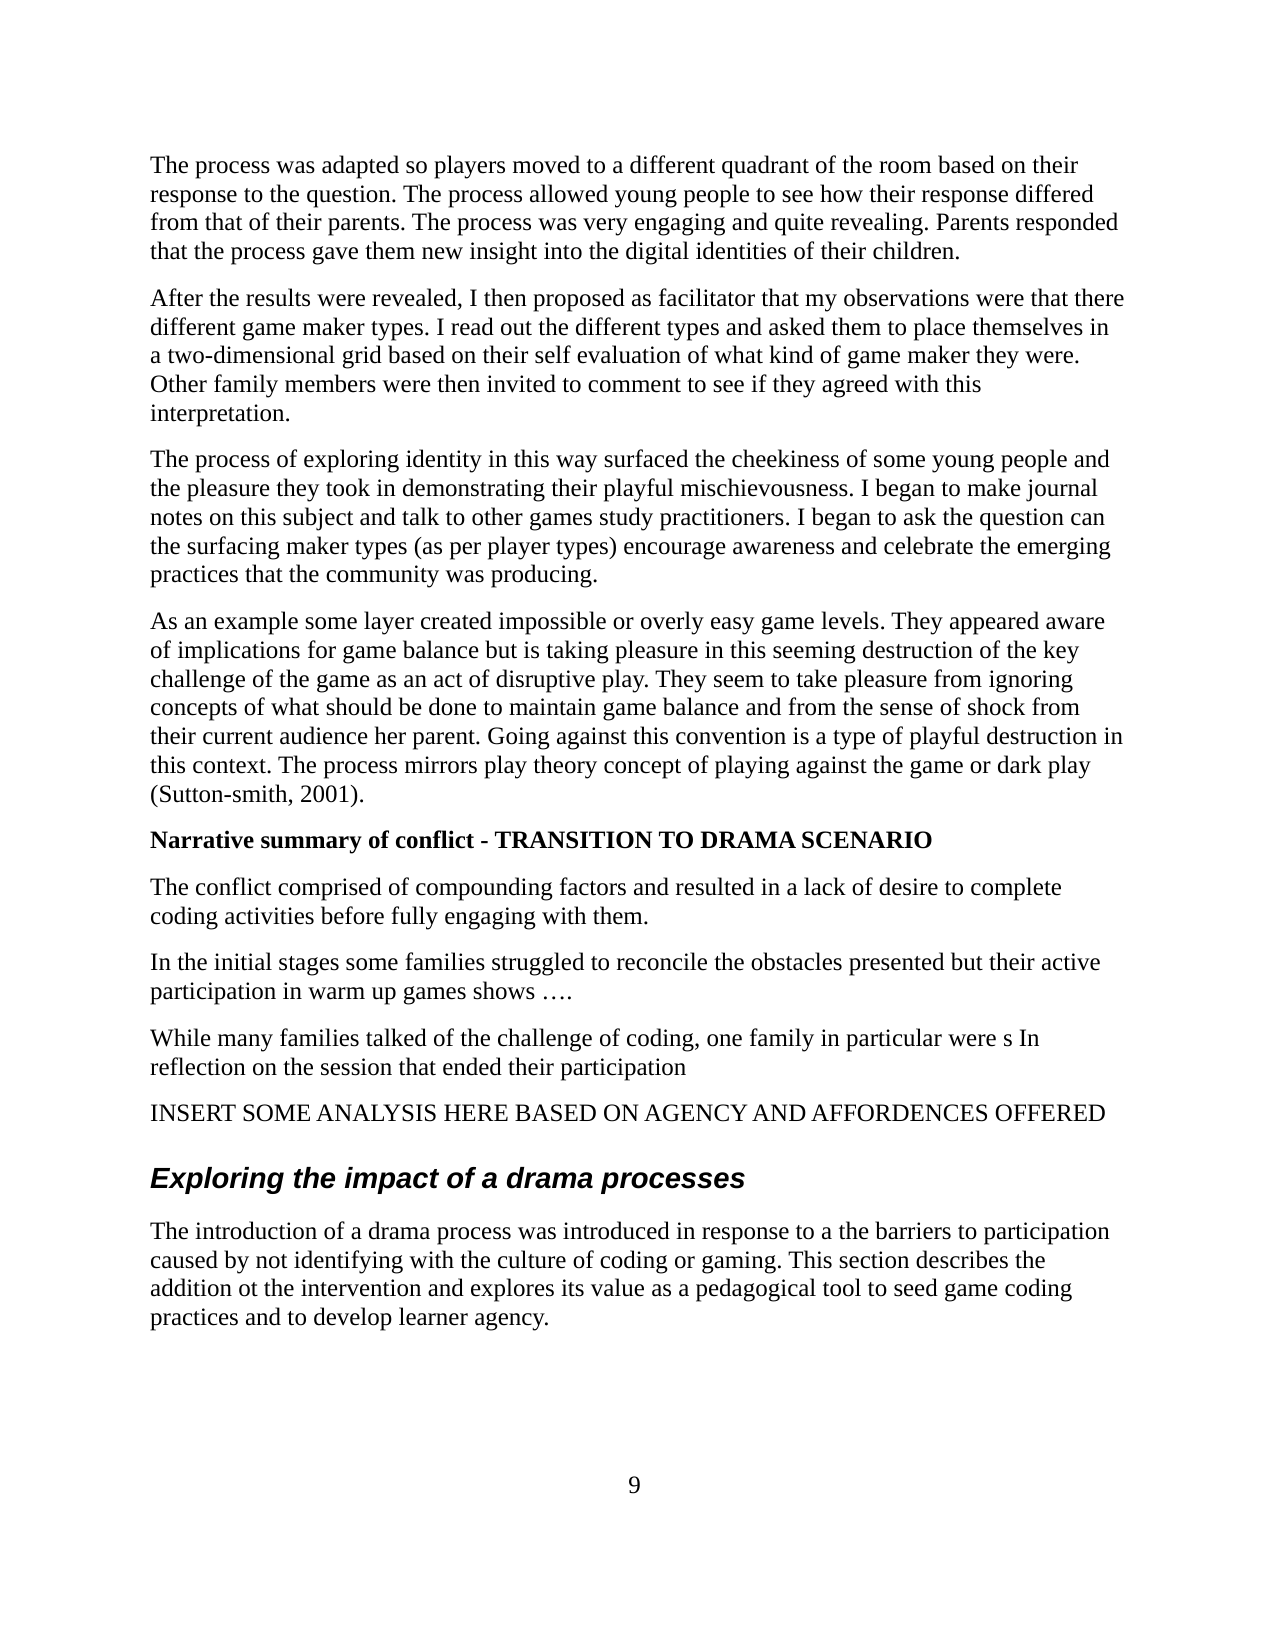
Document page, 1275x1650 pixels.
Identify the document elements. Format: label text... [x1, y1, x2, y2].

text The conflict comprised of compounding factors and resulted in a lack of desire to complete coding activities before fully engaging with them. [150, 872, 1125, 929]
text In the initial stages some families struggled to reconcile the obstacles presented but their active participation in warm up games shows …. [150, 947, 1125, 1005]
text Narrative summary of conflict - TRANSITION TO DRAMA SCENARIO [150, 825, 1125, 854]
text After the results were revealed, I then proposed as facilitator that my observations were that there different game maker types. I read out the different types and asked them to place themselves in a two-dimensional grid based on their self evaluation of what kind of game maker they were. Other family members were then invited to comment to see if they agreed with this interpretation. [150, 283, 1125, 427]
text The process of exploring identity in this way surfaced the cheekiness of some young people and the pleasure they took in demonstrating their playful mischievousness. I began to make journal notes on this subject and talk to other games study practitioners. I began to ask the question can the surfacing maker types (as per player types) encourage awareness and celebrate the emerging practices that the community was producing. [150, 444, 1125, 588]
text INSERT SOME ANALYSIS HERE BASED ON AGENCY AND AFFORDENCES OFFERED [150, 1098, 1125, 1127]
text The introduction of a drama process was introduced in response to a the barriers to participation caused by not identifying with the culture of coding or gaming. This section describes the addition ot the intervention and explores its value as a pedagogical tool to seed game coding practices and to develop learner agency. [150, 1216, 1125, 1331]
text As an example some layer created impossible or overly easy game levels. They appeared aware of implications for game balance but is taking pleasure in this seeming destruction of the key challenge of the game as an act of disruptive play. They seem to take pleasure from ignoring concepts of what should be done to maintain game balance and from the sense of shock from their current audience her parent. Going against this convention is a type of playful destruction in this context. The process mirrors play theory concept of playing against the game or dark play (Sutton-smith, 2001). [150, 606, 1125, 807]
text The process was adapted so players moved to a different quadrant of the room based on their response to the question. The process allowed young people to see how their response differed from that of their parents. The process was very engaging and quite revealing. Parents responded that the process gave them new insight into the digital identities of their children. [150, 150, 1125, 265]
text While many families talked of the challenge of coding, one family in particular were s In reflection on the session that ended their participation [150, 1023, 1125, 1080]
subtitle Exploring the impact of a drama processes [150, 1161, 1125, 1194]
